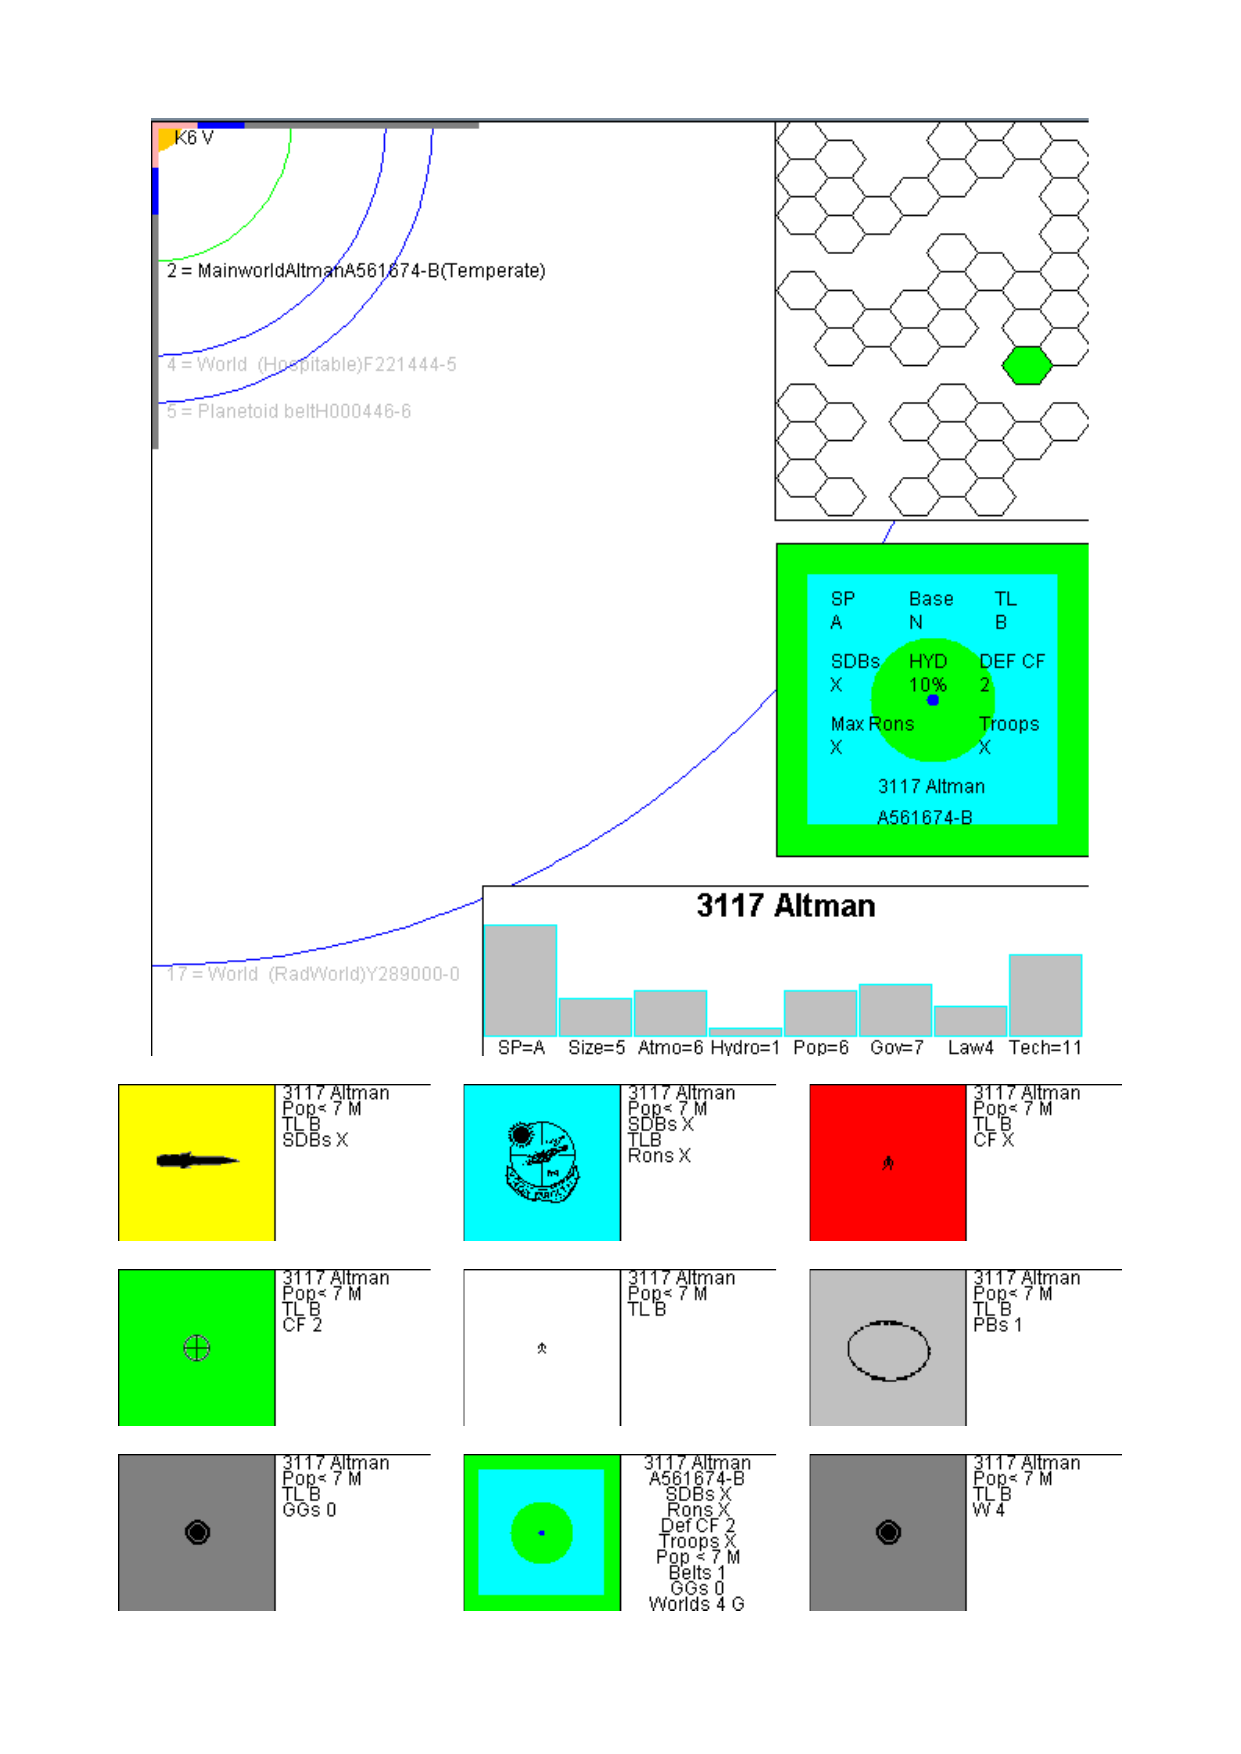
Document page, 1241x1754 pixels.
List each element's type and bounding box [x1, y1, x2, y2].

picture [463, 1454, 777, 1611]
picture [463, 1269, 777, 1426]
picture [463, 1084, 777, 1241]
picture [151, 118, 1089, 1056]
picture [118, 1454, 431, 1611]
picture [118, 1269, 431, 1426]
picture [809, 1454, 1122, 1611]
picture [118, 1084, 431, 1241]
picture [809, 1084, 1122, 1241]
picture [809, 1269, 1122, 1426]
